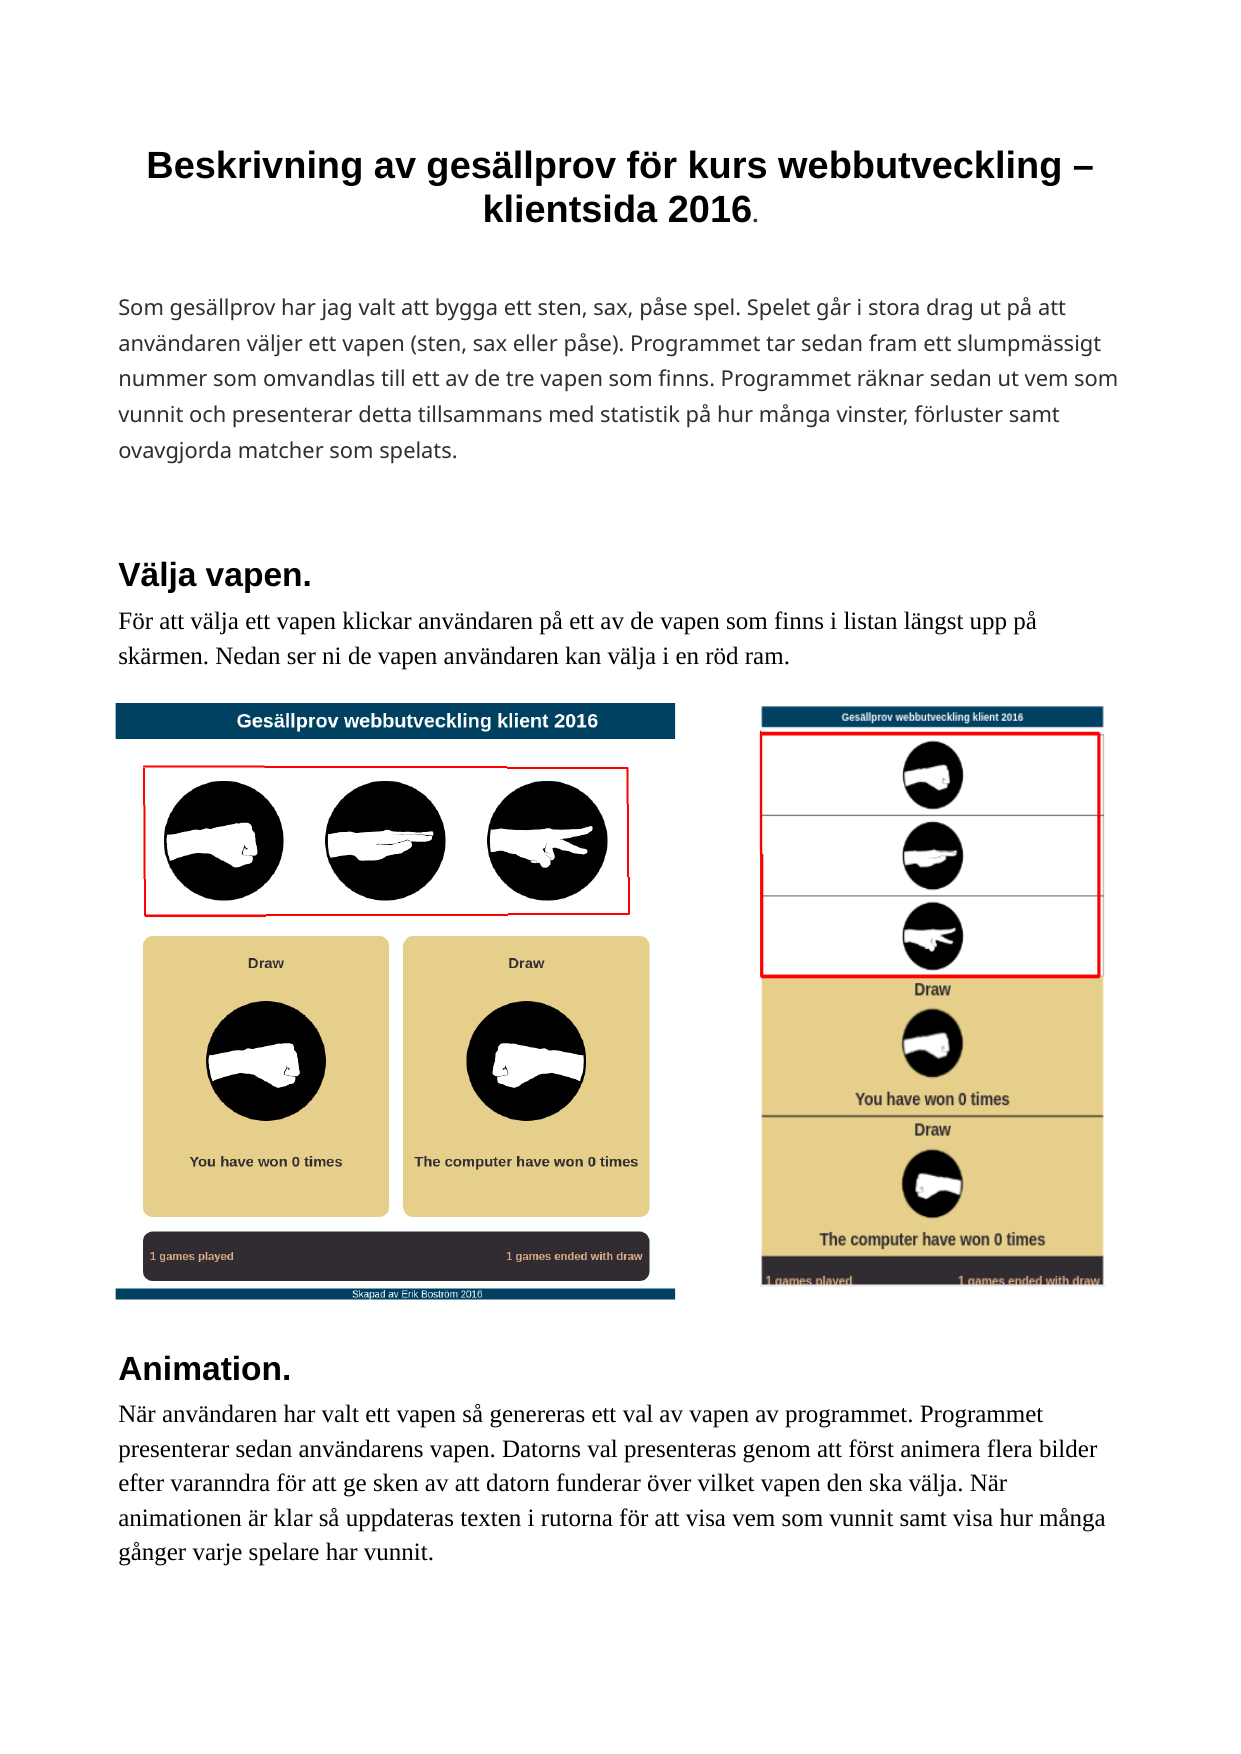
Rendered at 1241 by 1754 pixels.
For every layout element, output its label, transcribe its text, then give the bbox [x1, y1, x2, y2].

picture [521, 718, 529, 724]
subtitle Animation. [118, 1348, 1122, 1387]
picture [329, 718, 336, 727]
picture [279, 718, 284, 727]
picture [484, 718, 490, 731]
picture [544, 715, 548, 727]
picture [372, 714, 381, 727]
picture [238, 715, 250, 727]
picture [115, 689, 676, 702]
picture [759, 699, 1106, 1287]
subtitle Beskrivning av gesällprov för kurs webbutveckling – klientsida 2016. [118, 143, 1122, 230]
picture [567, 715, 573, 727]
picture [298, 718, 306, 731]
picture [499, 714, 505, 727]
picture [578, 715, 586, 727]
picture [253, 719, 262, 727]
picture [448, 714, 454, 727]
text När användaren har valt ett vapen så genereras ett val av vapen av programmet. Programmet presenterar sedan användarens vapen. Datorns val presenteras genom att först animera flera bilder efter varanndra för att ge sken av att datorn funderar över vilket vapen den ska välja. När animationen är klar så uppdateras texten i rutorna för att visa vem som vunnit samt visa hur många gånger varje spelare har vunnit. [118, 1399, 1122, 1566]
text Som gesällprov har jag valt att bygga ett sten, sax, påse spel. Spelet går i stora drag ut på att användaren väljer ett vapen (sten, sax eller påse). Programmet tar sedan fram ett slumpmässigt nummer som omvandlas till ett av de tre vapen som finns. Programmet räknar sedan ut vem som vunnit och presenterar detta tillsammans med statistik på hur många vinster, förluster samt ovavgjorda matcher som spelats. [118, 292, 1122, 465]
picture [425, 719, 433, 727]
picture [589, 717, 597, 727]
picture [360, 718, 369, 727]
subtitle Välja vapen. [118, 555, 1122, 594]
text För att välja ett vapen klickar användaren på ett av de vapen som finns i listan längst upp på skärmen. Nedan ser ni de vapen användaren kan välja i en röd ram. [118, 606, 1122, 669]
picture [436, 718, 443, 727]
picture [388, 718, 393, 727]
picture [115, 740, 676, 1288]
picture [408, 716, 412, 727]
